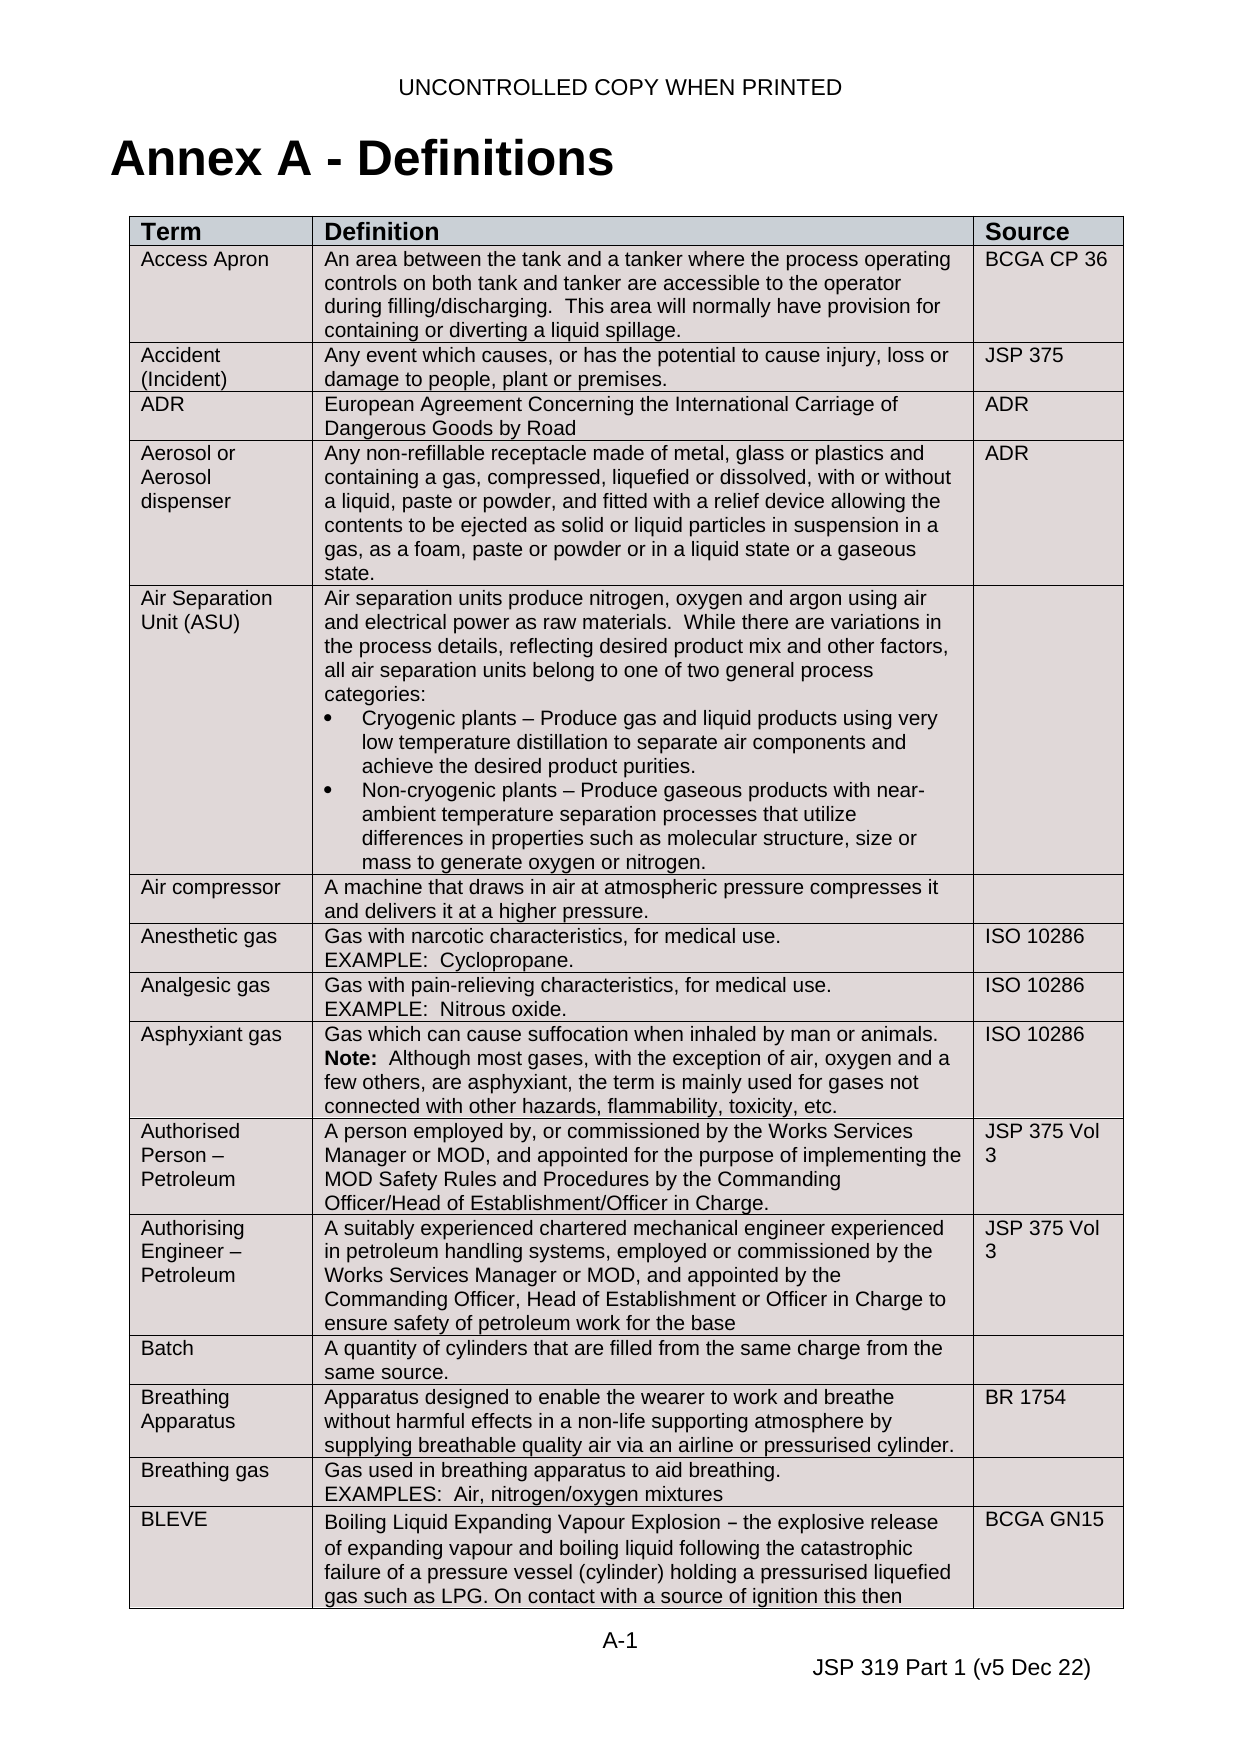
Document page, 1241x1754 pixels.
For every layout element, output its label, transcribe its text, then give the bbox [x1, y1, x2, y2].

table_cell Anesthetic gas [130, 924, 312, 972]
table_cell Gas with narcotic characteristics, for medical use. EXAMPLE: Cyclopropane. [313, 924, 973, 972]
subtitle Annex A - Definitions [109, 128, 1122, 186]
table_cell Accident (Incident) [130, 343, 312, 391]
table_header Source [974, 217, 1123, 245]
table_cell Gas which can cause suffocation when inhaled by man or animals. Note: Although most gases, with the exception of air, oxygen and a few others, are asphyxiant, the term is mainly used for gases not connected with other hazards, flammability, toxicity, etc. [313, 1022, 973, 1117]
table_cell A machine that draws in air at atmospheric pressure compresses it and delivers it at a higher pressure. [313, 875, 973, 923]
table_cell BCGA CP 36 [974, 246, 1123, 342]
table_cell Aerosol or Aerosol dispenser [130, 441, 312, 585]
table_cell A person employed by, or commissioned by the Works Services Manager or MOD, and appointed for the purpose of implementing the MOD Safety Rules and Procedures by the Commanding Officer/Head of Establishment/Officer in Charge. [313, 1119, 973, 1214]
table_cell Air Separation Unit (ASU) [130, 586, 312, 874]
table_cell ADR [974, 441, 1123, 585]
table_cell BR 1754 [974, 1385, 1123, 1457]
table_cell BCGA GN15 [974, 1507, 1123, 1607]
table_cell JSP 375 Vol 3 [974, 1119, 1123, 1214]
table_cell Analgesic gas [130, 973, 312, 1021]
table_cell ADR [130, 392, 312, 440]
table_cell [974, 1336, 1123, 1384]
table_cell Air compressor [130, 875, 312, 923]
table_cell ADR [974, 392, 1123, 440]
table_cell Any non-refillable receptacle made of metal, glass or plastics and containing a gas, compressed, liquefied or dissolved, with or without a liquid, paste or powder, and fitted with a relief device allowing the contents to be ejected as solid or liquid particles in suspension in a gas, as a foam, paste or powder or in a liquid state or a gaseous state. [313, 441, 973, 585]
table_cell European Agreement Concerning the International Carriage of Dangerous Goods by Road [313, 392, 973, 440]
table_cell Authorised Person – Petroleum [130, 1119, 312, 1214]
table_cell Access Apron [130, 246, 312, 342]
table_cell [974, 875, 1123, 923]
table_cell Apparatus designed to enable the wearer to work and breathe without harmful effects in a non-life supporting atmosphere by supplying breathable quality air via an airline or pressurised cylinder. [313, 1385, 973, 1457]
table_cell JSP 375 Vol 3 [974, 1215, 1123, 1335]
table_header Term [130, 217, 312, 245]
table_cell Gas with pain-relieving characteristics, for medical use. EXAMPLE: Nitrous oxide. [313, 973, 973, 1021]
table_cell ISO 10286 [974, 973, 1123, 1021]
table_cell Batch [130, 1336, 312, 1384]
table_cell ISO 10286 [974, 924, 1123, 972]
table_cell Breathing gas [130, 1458, 312, 1506]
table_cell JSP 375 [974, 343, 1123, 391]
table_cell Authorising Engineer –Petroleum [130, 1215, 312, 1335]
table_cell Asphyxiant gas [130, 1022, 312, 1117]
table_cell Air separation units produce nitrogen, oxygen and argon using air and electrical power as raw materials. While there are variations in the process details, reflecting desired product mix and other factors, all air separation units belong to one of two general process categories: Cryogenic plants – Produce gas and liquid products using very low temperature distillation to separate air components and achieve the desired product purities. Non-cryogenic plants – Produce gaseous products with near-ambient temperature separation processes that utilize differences in properties such as molecular structure, size or mass to generate oxygen or nitrogen. [313, 586, 973, 874]
table_cell Boiling Liquid Expanding Vapour Explosion – the explosive release of expanding vapour and boiling liquid following the catastrophic failure of a pressure vessel (cylinder) holding a pressurised liquefied gas such as LPG. On contact with a source of ignition this then [313, 1507, 973, 1607]
table_cell [974, 586, 1123, 874]
table_cell Gas used in breathing apparatus to aid breathing. EXAMPLES: Air, nitrogen/oxygen mixtures [313, 1458, 973, 1506]
table_cell A suitably experienced chartered mechanical engineer experienced in petroleum handling systems, employed or commissioned by the Works Services Manager or MOD, and appointed by the Commanding Officer, Head of Establishment or Officer in Charge to ensure safety of petroleum work for the base [313, 1215, 973, 1335]
table_cell An area between the tank and a tanker where the process operating controls on both tank and tanker are accessible to the operator during filling/discharging. This area will normally have provision for containing or diverting a liquid spillage. [313, 246, 973, 342]
table_cell [974, 1458, 1123, 1506]
table_header Definition [313, 217, 973, 245]
table_cell ISO 10286 [974, 1022, 1123, 1117]
table_cell Any event which causes, or has the potential to cause injury, loss or damage to people, plant or premises. [313, 343, 973, 391]
table_cell BLEVE [130, 1507, 312, 1607]
table_cell Breathing Apparatus [130, 1385, 312, 1457]
table_cell A quantity of cylinders that are filled from the same charge from the same source. [313, 1336, 973, 1384]
